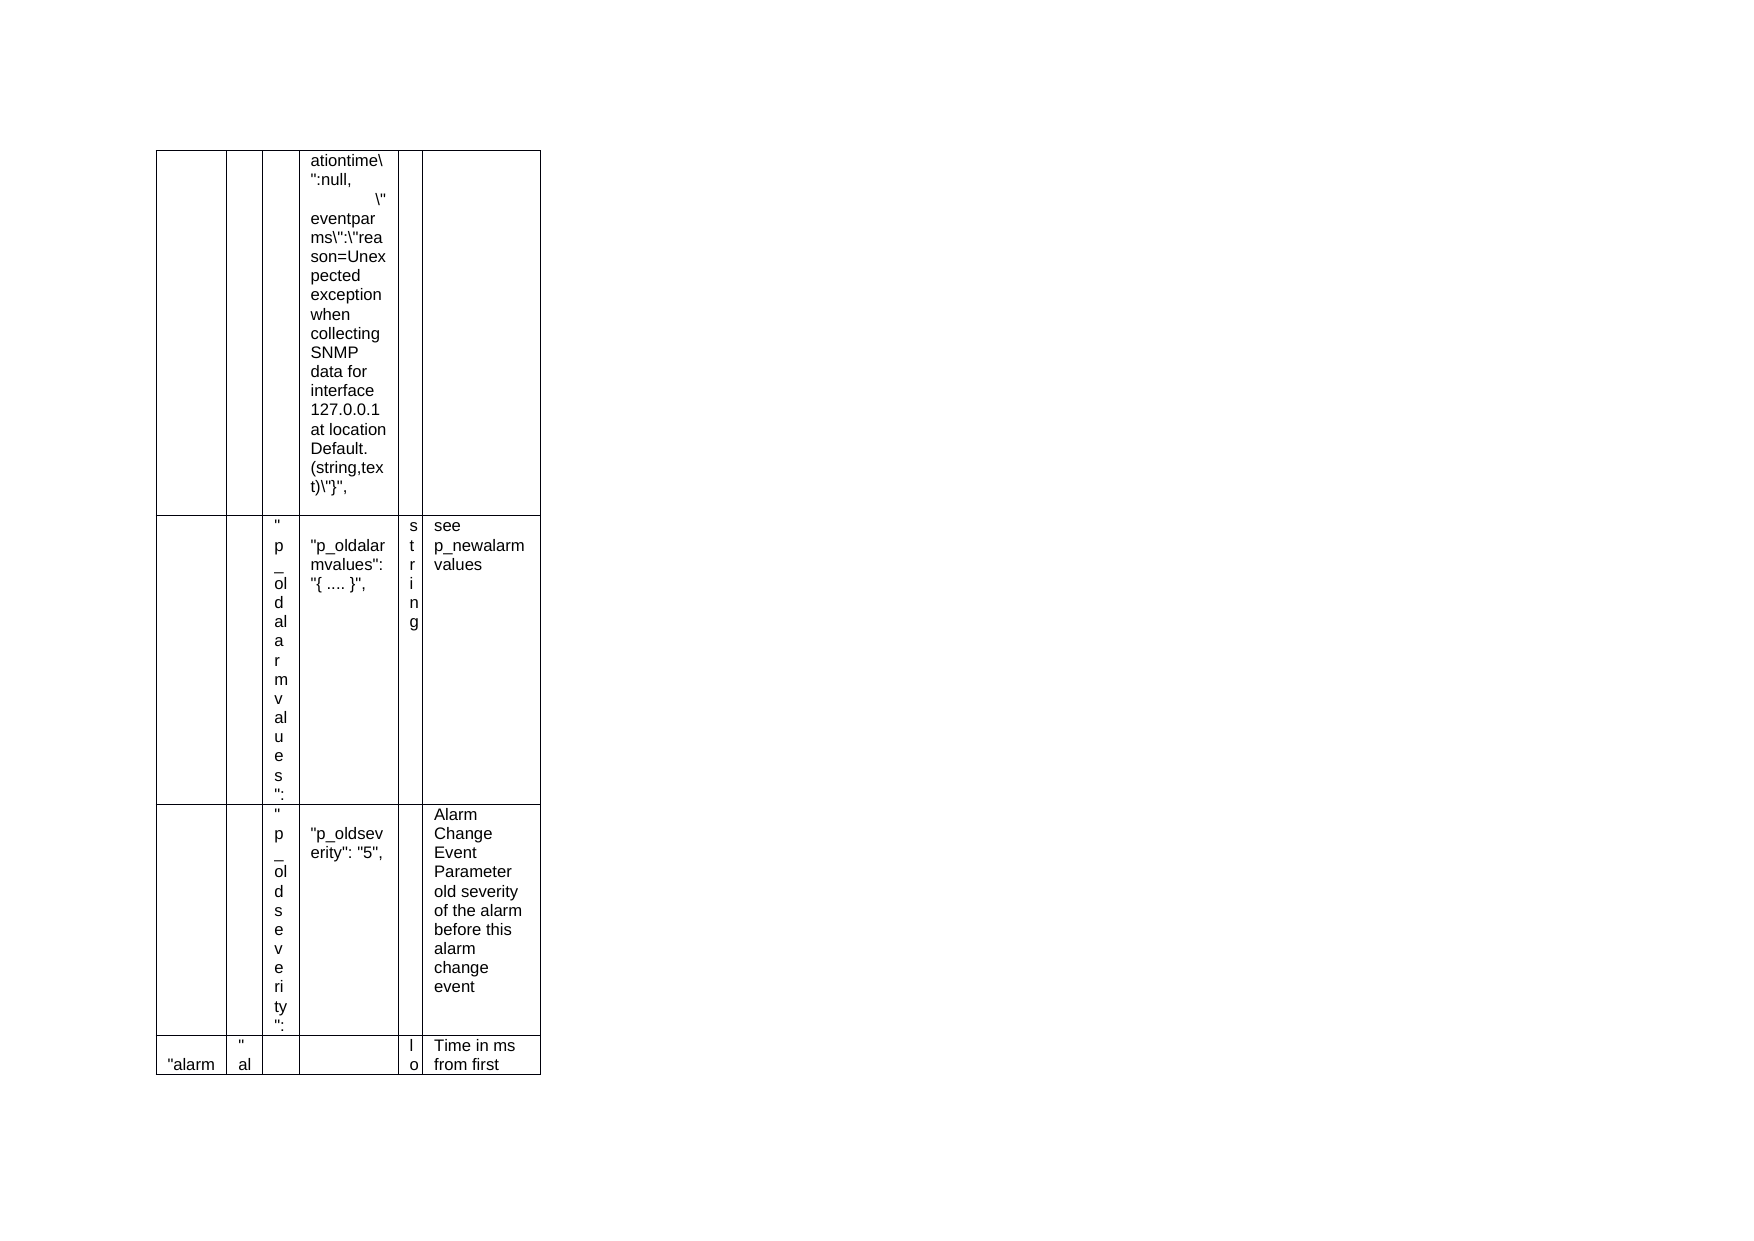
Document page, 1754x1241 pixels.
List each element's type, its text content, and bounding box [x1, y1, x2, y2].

table_cell "alarm [157, 1036, 226, 1074]
table_cell Time in ms from first [423, 1036, 540, 1074]
table_cell [263, 151, 299, 515]
table_cell string [399, 516, 422, 804]
table_cell [227, 805, 262, 1035]
table_cell [227, 516, 262, 804]
table_cell [227, 151, 262, 515]
table_cell [423, 151, 540, 515]
table_cell "p_oldseverity": "5", [300, 805, 398, 1035]
table_cell ationtime\":null, \"eventparms\":\"reason=Unexpected exception when collecting SNMP data for interface 127.0.0.1 at location Default.(string,text)\"}", [300, 151, 398, 515]
table_cell "p_oldseverity": [263, 805, 299, 1035]
table_cell "p_oldalarmvalues": [263, 516, 299, 804]
table_cell [399, 151, 422, 515]
table_cell lo [399, 1036, 422, 1074]
table_cell [157, 805, 226, 1035]
table_cell "al [227, 1036, 262, 1074]
table_cell "p_oldalarmvalues": "{ .... }", [300, 516, 398, 804]
table_cell [157, 516, 226, 804]
table_cell Alarm Change Event Parameter old severity of the alarm before this alarm change event [423, 805, 540, 1035]
table_cell see p_newalarmvalues [423, 516, 540, 804]
table_cell [157, 151, 226, 515]
table_cell [263, 1036, 299, 1074]
table_cell [300, 1036, 398, 1074]
table_cell [399, 805, 422, 1035]
